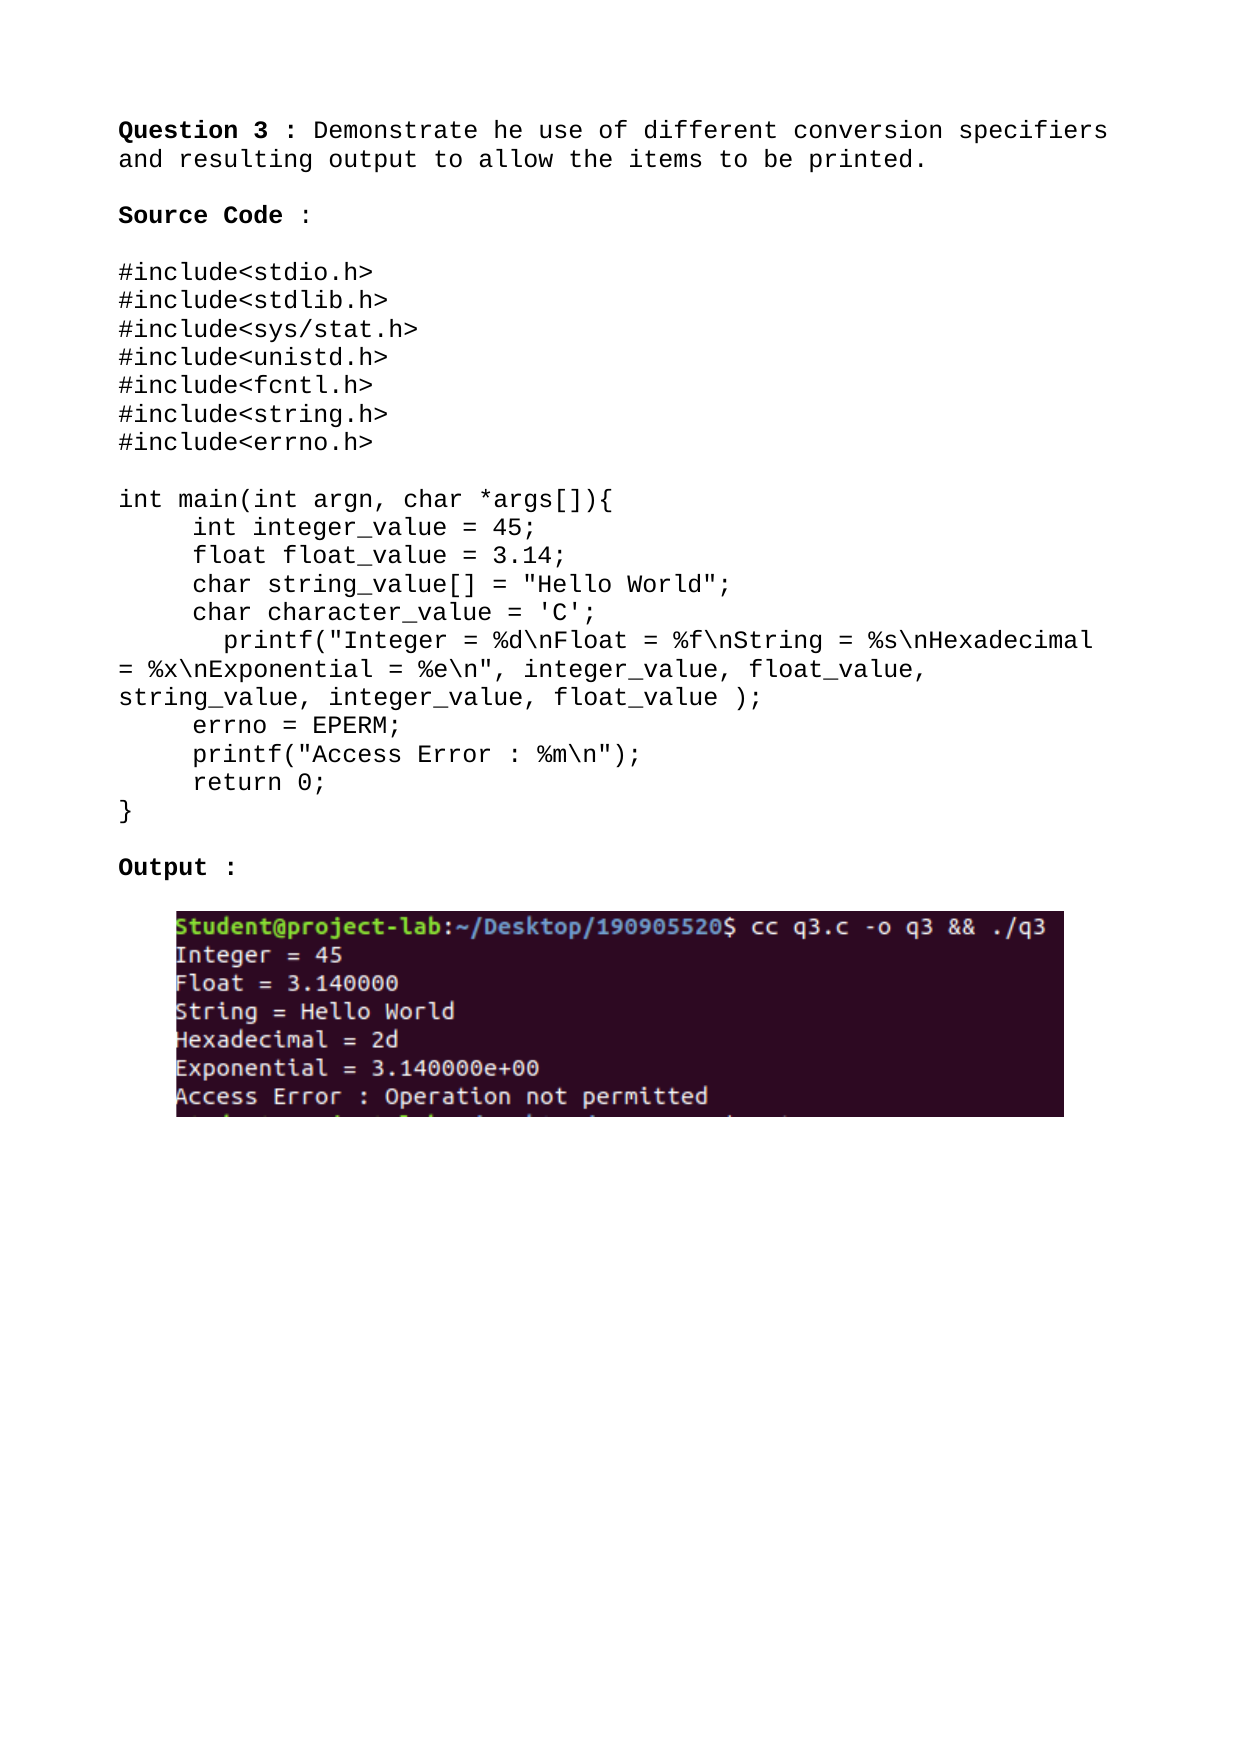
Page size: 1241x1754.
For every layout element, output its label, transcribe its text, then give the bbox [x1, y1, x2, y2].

text float float_value = 3.14; [118, 543, 1122, 571]
text #include<string.h> [118, 401, 1122, 430]
text #include<sys/stat.h> [118, 316, 1122, 345]
text #include<errno.h> [118, 430, 1122, 458]
text #include<fcntl.h> [118, 373, 1122, 401]
text char character_value = 'C'; [118, 600, 1122, 628]
text printf("Access Error : %m\n"); [118, 741, 1122, 770]
picture [176, 911, 1064, 1117]
text errno = EPERM; [118, 713, 1122, 741]
text int main(int argn, char *args[]){ [118, 486, 1122, 515]
text char string_value[] = "Hello World"; [118, 571, 1122, 600]
text } [118, 798, 1122, 826]
text #include<stdio.h> [118, 260, 1122, 288]
text #include<unistd.h> [118, 345, 1122, 373]
text #include<stdlib.h> [118, 288, 1122, 316]
text Source Code : [118, 203, 1122, 231]
text Output : [118, 855, 1122, 883]
text printf("Integer = %d\nFloat = %f\nString = %s\nHexadecimal = %x\nExponential = %e\n", integer_value, float_value, string_value, integer_value, float_value ); [118, 628, 1122, 713]
text Question 3 : Demonstrate he use of different conversion specifiers and resulting output to allow the items to be printed. [118, 118, 1122, 175]
text return 0; [118, 770, 1122, 798]
text int integer_value = 45; [118, 515, 1122, 543]
